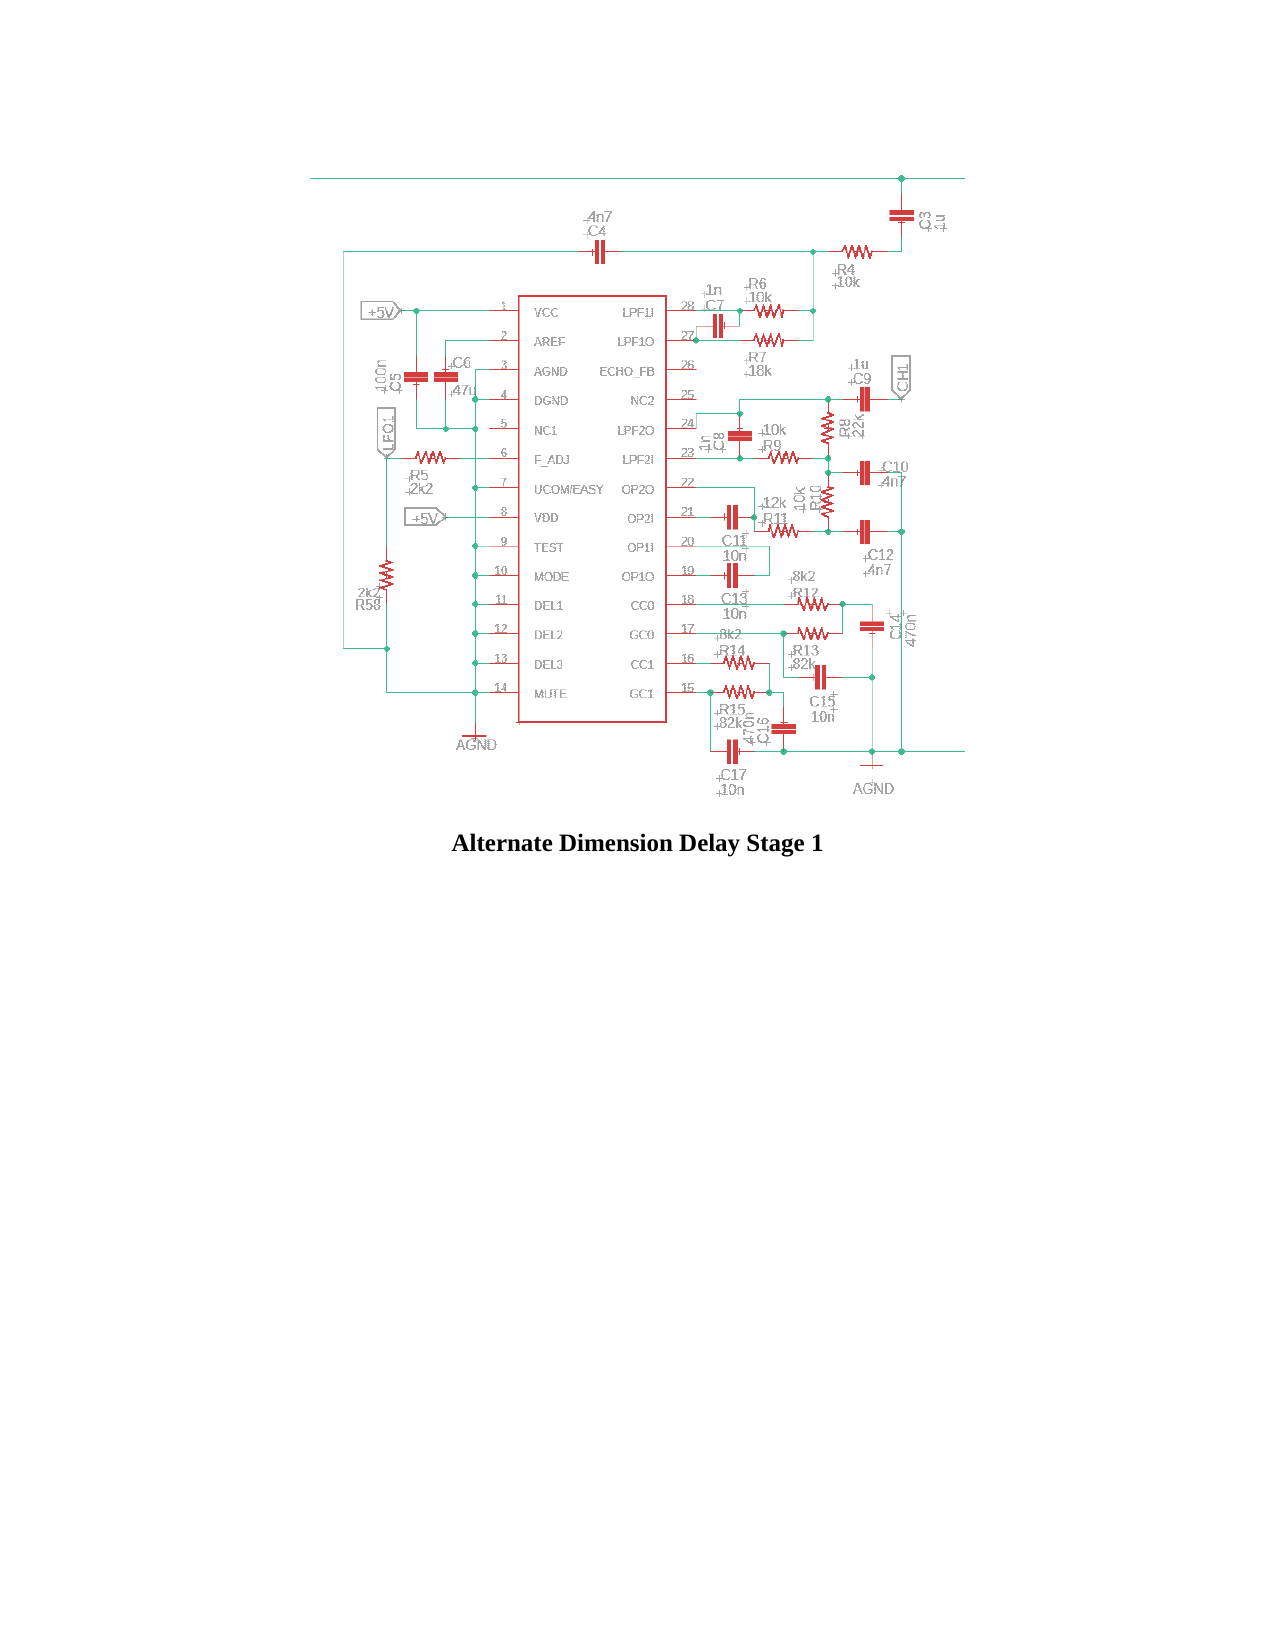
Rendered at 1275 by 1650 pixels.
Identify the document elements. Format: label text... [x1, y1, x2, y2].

picture [310, 175, 965, 799]
text Alternate Dimension Delay Stage 1 [118, 828, 1157, 856]
